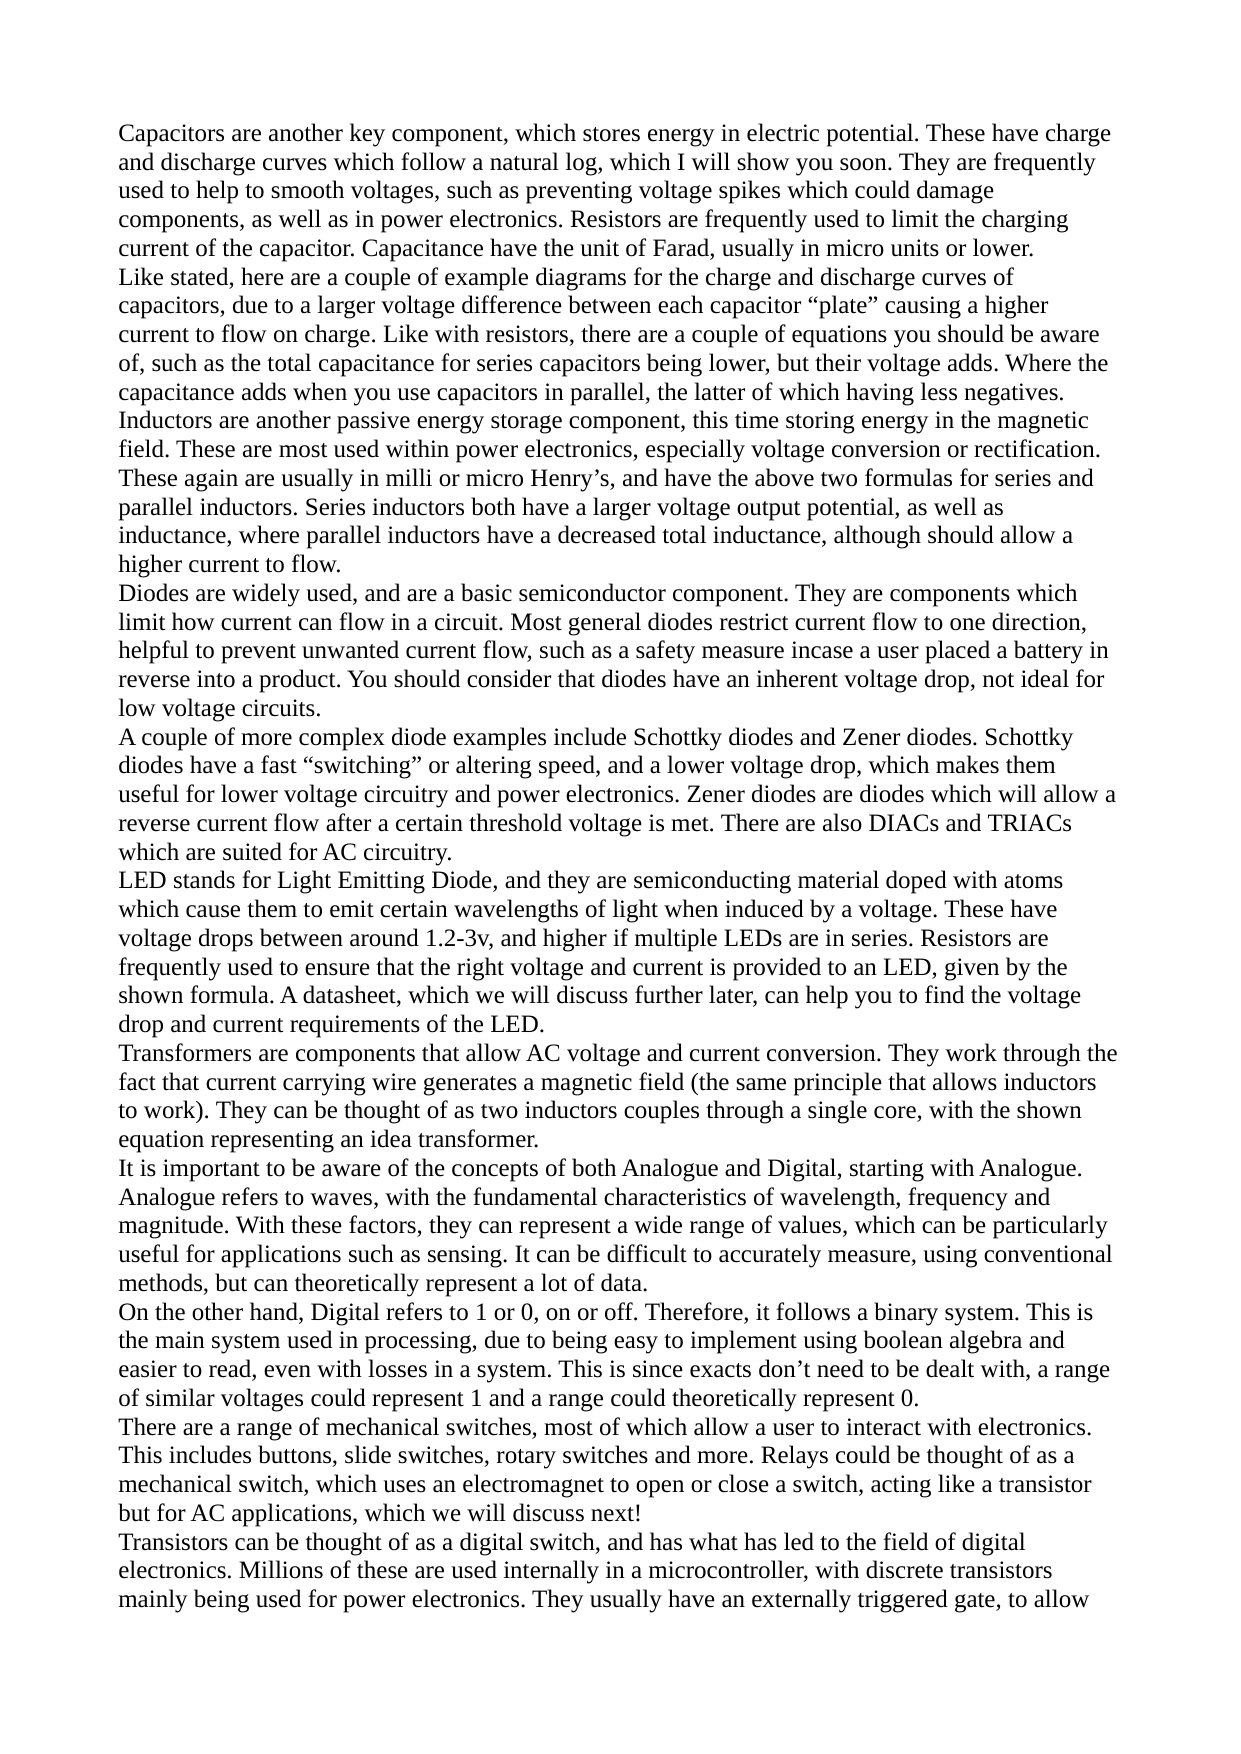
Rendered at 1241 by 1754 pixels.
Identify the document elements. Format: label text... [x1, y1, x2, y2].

text Like stated, here are a couple of example diagrams for the charge and discharge curves of capacitors, due to a larger voltage difference between each capacitor “plate” causing a higher current to flow on charge. Like with resistors, there are a couple of equations you should be aware of, such as the total capacitance for series capacitors being lower, but their voltage adds. Where the capacitance adds when you use capacitors in parallel, the latter of which having less negatives. [118, 262, 1122, 406]
text Inductors are another passive energy storage component, this time storing energy in the magnetic field. These are most used within power electronics, especially voltage conversion or rectification. These again are usually in milli or micro Henry’s, and have the above two formulas for series and parallel inductors. Series inductors both have a larger voltage output potential, as well as inductance, where parallel inductors have a decreased total inductance, although should allow a higher current to flow. [118, 406, 1122, 578]
text LED stands for Light Emitting Diode, and they are semiconducting material doped with atoms which cause them to emit certain wavelengths of light when induced by a voltage. These have voltage drops between around 1.2-3v, and higher if multiple LEDs are in series. Resistors are frequently used to ensure that the right voltage and current is provided to an LED, given by the shown formula. A datasheet, which we will discuss further later, can help you to find the voltage drop and current requirements of the LED. [118, 866, 1122, 1038]
text It is important to be aware of the concepts of both Analogue and Digital, starting with Analogue. Analogue refers to waves, with the fundamental characteristics of wavelength, frequency and magnitude. With these factors, they can represent a wide range of values, which can be particularly useful for applications such as sensing. It can be difficult to accurately measure, using conventional methods, but can theoretically represent a lot of data. [118, 1153, 1122, 1297]
text Diodes are widely used, and are a basic semiconductor component. They are components which limit how current can flow in a circuit. Most general diodes restrict current flow to one direction, helpful to prevent unwanted current flow, such as a safety measure incase a user placed a battery in reverse into a product. You should consider that diodes have an inherent voltage drop, not ideal for low voltage circuits. [118, 578, 1122, 722]
text A couple of more complex diode examples include Schottky diodes and Zener diodes. Schottky diodes have a fast “switching” or altering speed, and a lower voltage drop, which makes them useful for lower voltage circuitry and power electronics. Zener diodes are diodes which will allow a reverse current flow after a certain threshold voltage is met. There are also DIACs and TRIACs which are suited for AC circuitry. [118, 722, 1122, 866]
text There are a range of mechanical switches, most of which allow a user to interact with electronics. This includes buttons, slide switches, rotary switches and more. Relays could be thought of as a mechanical switch, which uses an electromagnet to open or close a switch, acting like a transistor but for AC applications, which we will discuss next! [118, 1412, 1122, 1527]
text Transistors can be thought of as a digital switch, and has what has led to the field of digital electronics. Millions of these are used internally in a microcontroller, with discrete transistors mainly being used for power electronics. They usually have an externally triggered gate, to allow [118, 1527, 1122, 1613]
text On the other hand, Digital refers to 1 or 0, on or off. Therefore, it follows a binary system. This is the main system used in processing, due to being easy to implement using boolean algebra and easier to read, even with losses in a system. This is since exacts don’t need to be dealt with, a range of similar voltages could represent 1 and a range could theoretically represent 0. [118, 1297, 1122, 1412]
text Capacitors are another key component, which stores energy in electric potential. These have charge and discharge curves which follow a natural log, which I will show you soon. They are frequently used to help to smooth voltages, such as preventing voltage spikes which could damage components, as well as in power electronics. Resistors are frequently used to limit the charging current of the capacitor. Capacitance have the unit of Farad, usually in micro units or lower. [118, 118, 1122, 262]
text Transformers are components that allow AC voltage and current conversion. They work through the fact that current carrying wire generates a magnetic field (the same principle that allows inductors to work). They can be thought of as two inductors couples through a single core, with the shown equation representing an idea transformer. [118, 1038, 1122, 1153]
